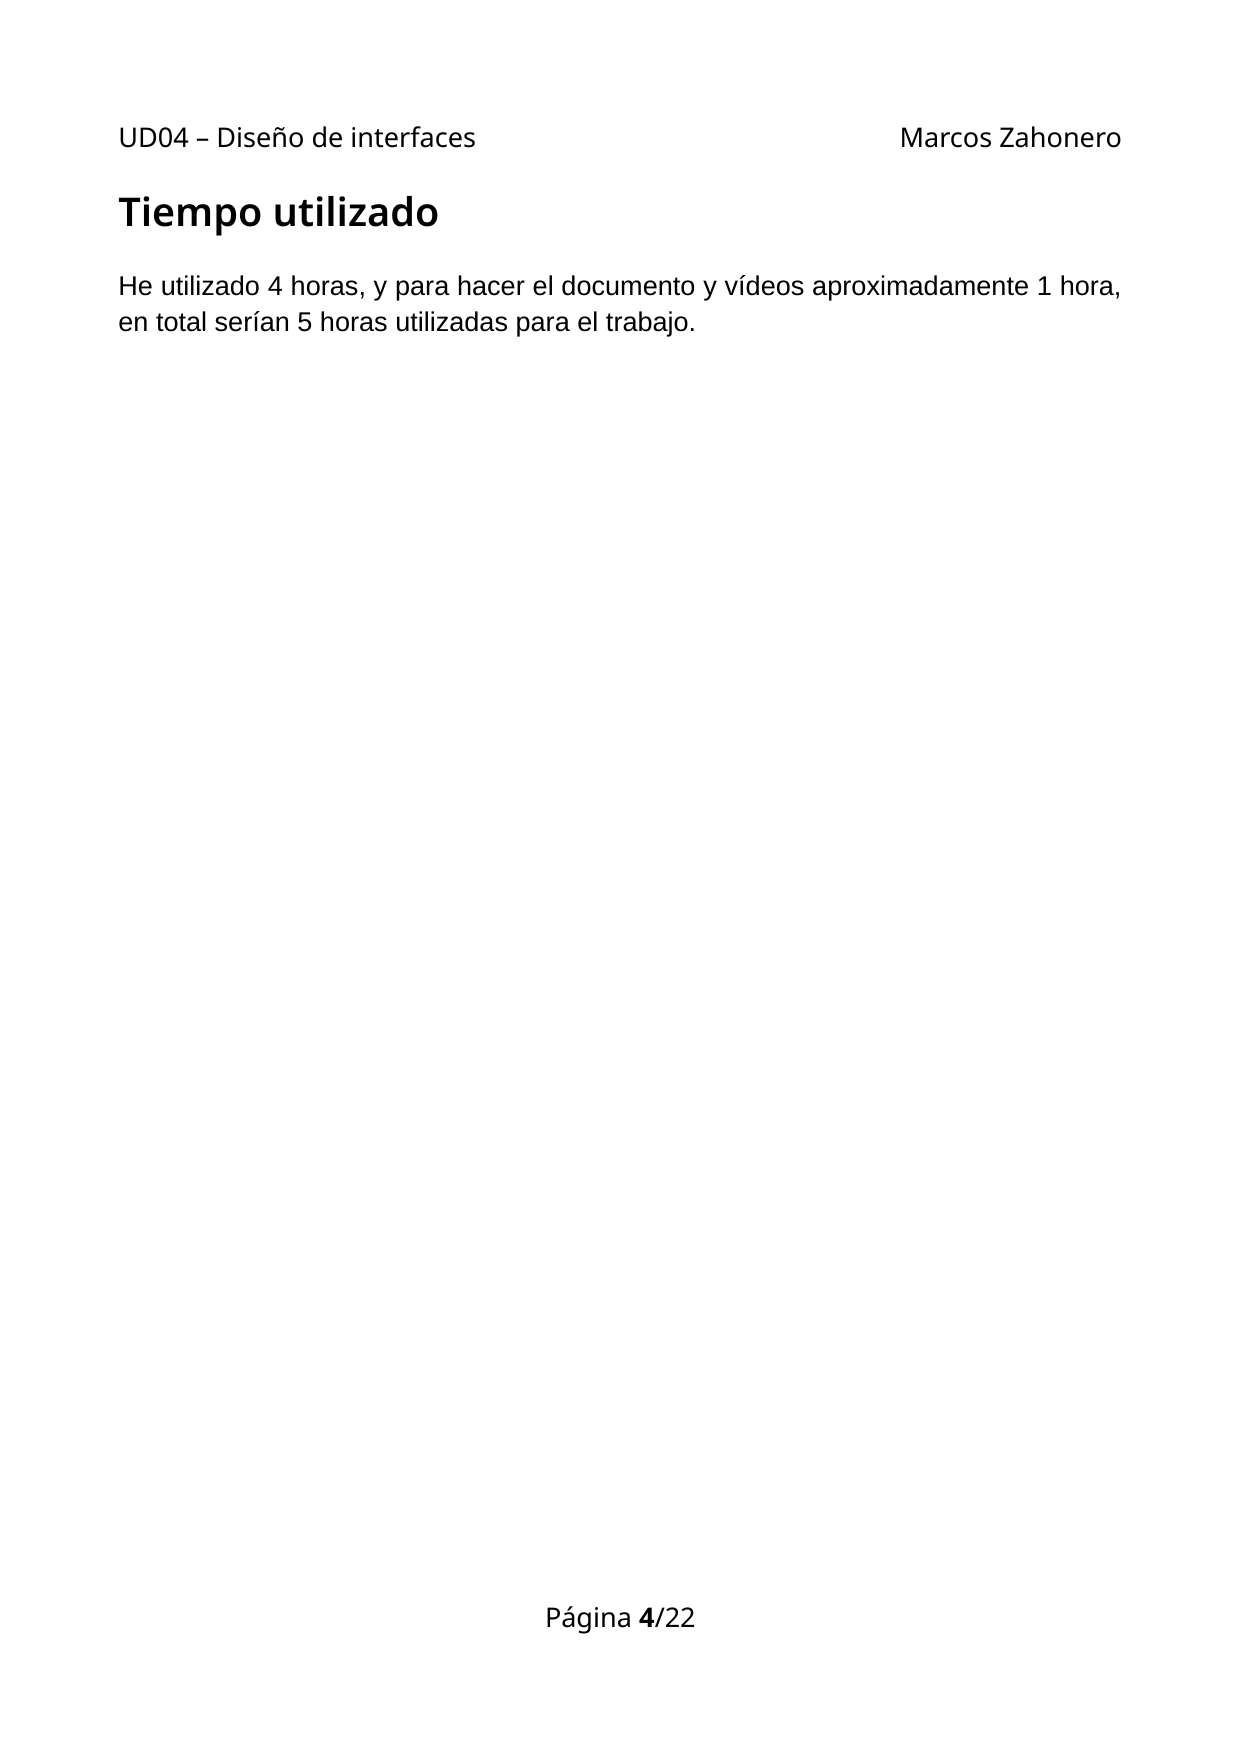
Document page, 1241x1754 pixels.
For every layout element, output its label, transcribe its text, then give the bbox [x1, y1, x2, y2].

text He utilizado 4 horas, y para hacer el documento y vídeos aproximadamente 1 hora, en total serían 5 horas utilizadas para el trabajo. [118, 270, 1122, 337]
subtitle Tiempo utilizado [118, 184, 1122, 238]
